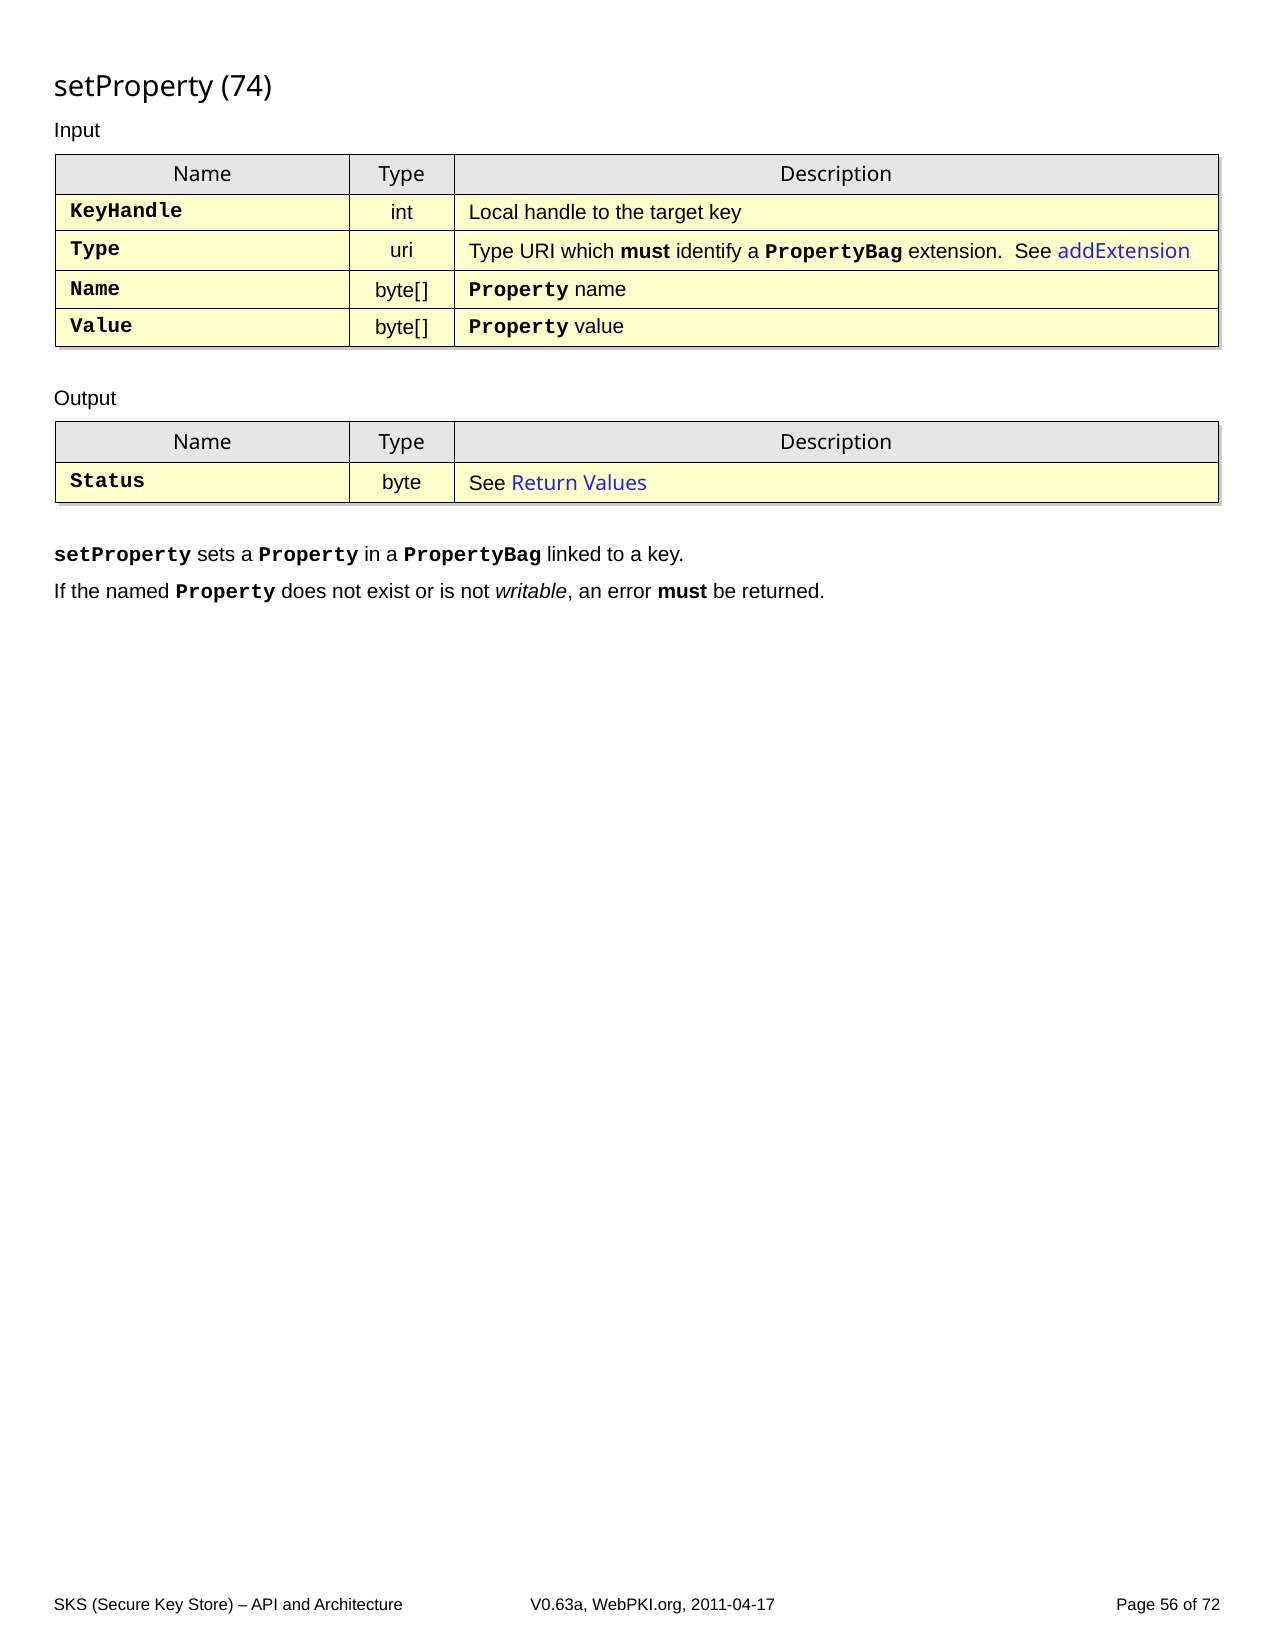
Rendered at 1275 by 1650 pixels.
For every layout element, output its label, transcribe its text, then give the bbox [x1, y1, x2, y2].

table_cell Property value [455, 309, 1218, 346]
table_cell byte [350, 463, 454, 502]
text setProperty sets a Property in a PropertyBag linked to a key. [54, 541, 1221, 567]
table_header Name [56, 155, 349, 194]
table_header Description [455, 422, 1218, 462]
table_cell Type [56, 231, 349, 270]
table_cell KeyHandle [56, 195, 349, 230]
table_cell See Return Values [455, 463, 1218, 502]
table_cell Property name [455, 271, 1218, 308]
text If the named Property does not exist or is not writable, an error must be returned. [54, 579, 1221, 605]
text Output [54, 385, 1221, 409]
table_header Description [455, 155, 1218, 194]
table_cell Name [56, 271, 349, 308]
subtitle setProperty (74) [54, 66, 1221, 105]
table_header Type [350, 155, 454, 194]
text Input [54, 118, 1221, 142]
table_header Name [56, 422, 349, 462]
table_cell Type URI which must identify a PropertyBag extension. See addExtension [455, 231, 1218, 270]
table_cell Value [56, 309, 349, 346]
table_cell Local handle to the target key [455, 195, 1218, 230]
table_cell uri [350, 231, 454, 270]
table_cell byte⁮[ ] [350, 271, 454, 308]
table_cell Status [56, 463, 349, 502]
table_header Type [350, 422, 454, 462]
table_cell int [350, 195, 454, 230]
table_cell byte⁮[ ] [350, 309, 454, 346]
